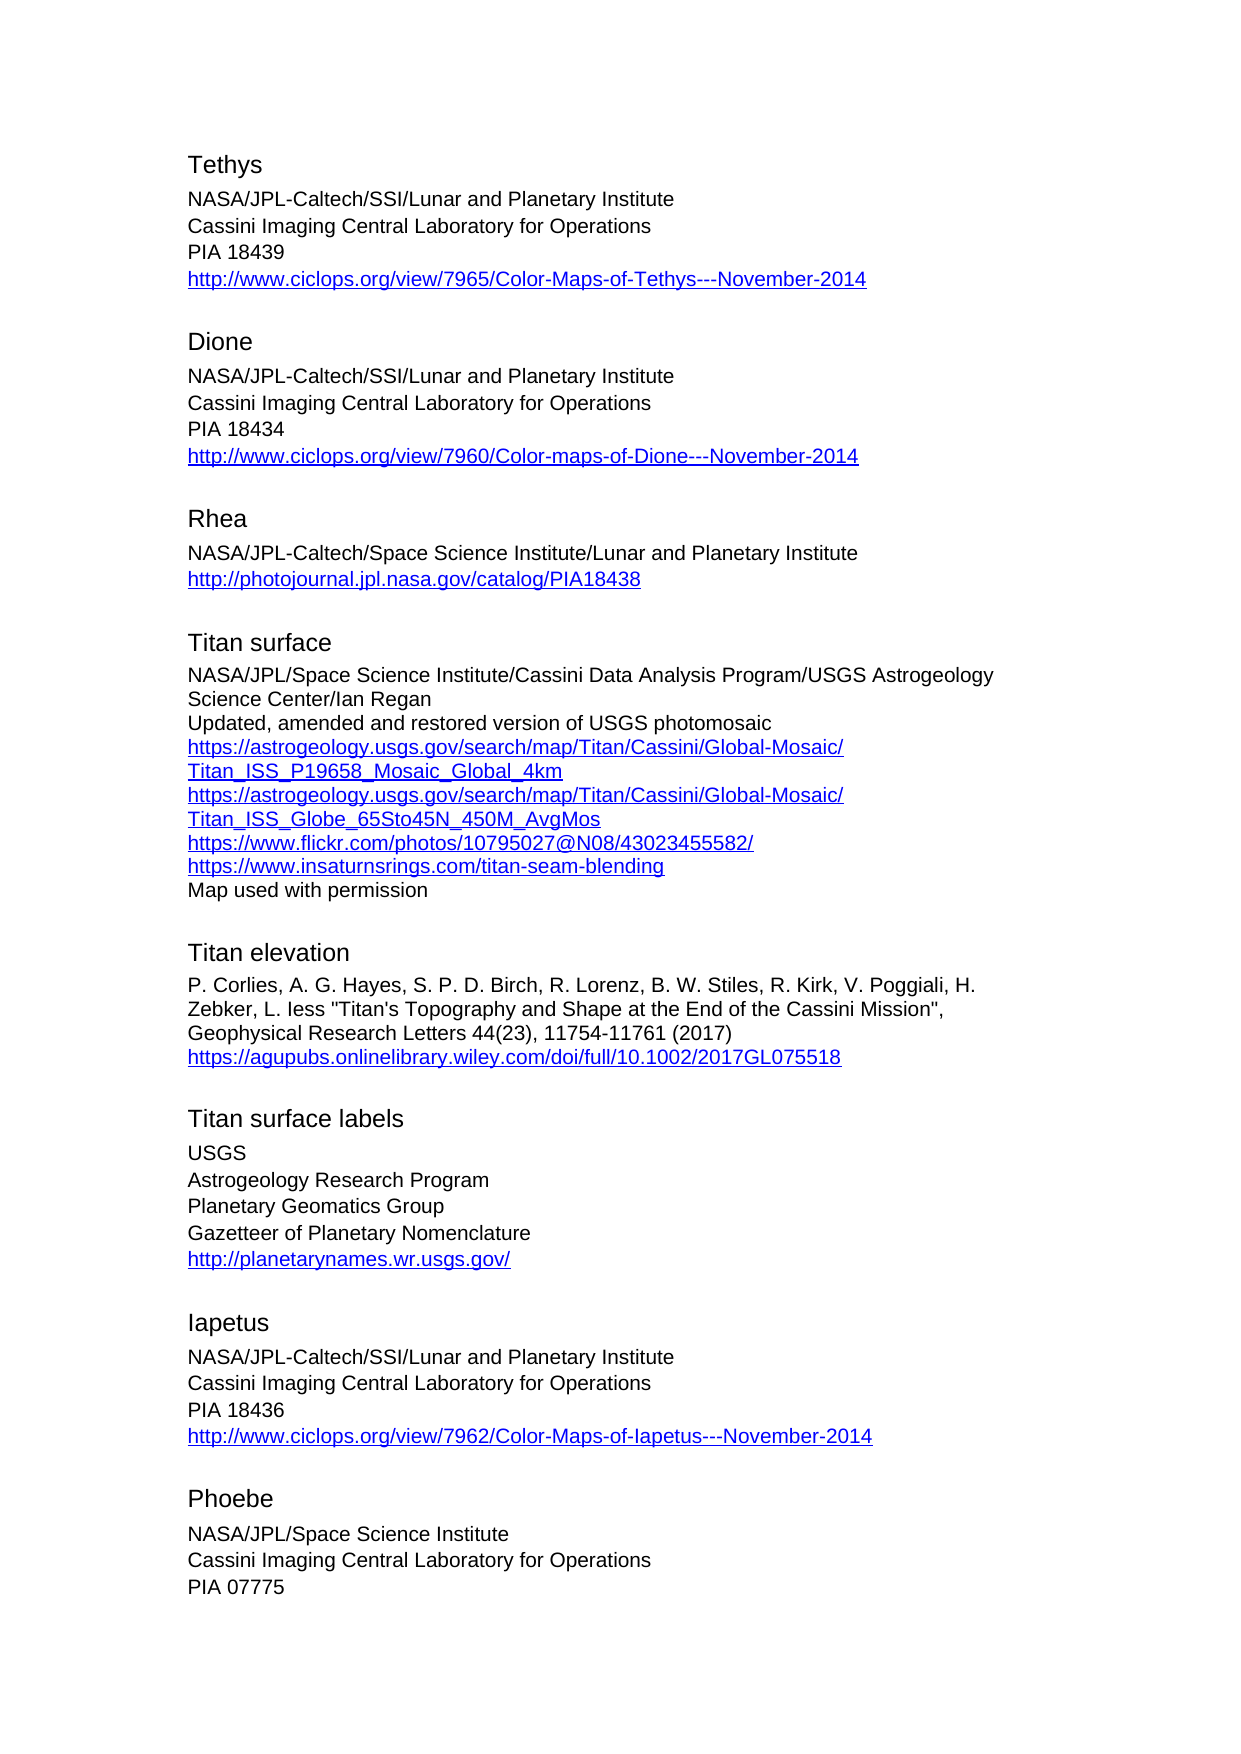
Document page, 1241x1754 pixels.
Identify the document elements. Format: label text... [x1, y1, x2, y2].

text http://www.ciclops.org/view/7965/Color-Maps-of-Tethys---November-2014 [187, 265, 1053, 291]
text PIA 18436 [187, 1396, 1053, 1422]
text http://www.ciclops.org/view/7962/Color-Maps-of-Iapetus---November-2014 [187, 1422, 1053, 1449]
text PIA 18439 [187, 238, 1053, 265]
text Geophysical Research Letters 44(23), 11754-11761 (2017) [187, 1021, 1053, 1045]
text https://www.insaturnsrings.com/titan-seam-blending [187, 854, 1053, 878]
text https://astrogeology.usgs.gov/search/map/Titan/Cassini/Global-Mosaic/Titan_ISS_P19658_Mosaic_Global_4km [187, 734, 1053, 782]
text Map used with permission [187, 878, 1053, 902]
subtitle Iapetus [187, 1308, 1053, 1336]
text P. Corlies, A. G. Hayes, S. P. D. Birch, R. Lorenz, B. W. Stiles, R. Kirk, V. Poggiali, H. Zebker, L. Iess "Titan's Topography and Shape at the End of the Cassini Mission", [187, 973, 1053, 1021]
subtitle Titan surface [187, 627, 1053, 656]
text NASA/JPL/Space Science Institute [187, 1520, 1053, 1546]
text PIA 07775 [187, 1573, 1053, 1599]
text Cassini Imaging Central Laboratory for Operations [187, 389, 1053, 415]
text Gazetteer of Planetary Nomenclature [187, 1219, 1053, 1246]
text http://photojournal.jpl.nasa.gov/catalog/PIA18438 [187, 566, 1053, 592]
text Planetary Geomatics Group [187, 1192, 1053, 1219]
text USGS [187, 1139, 1053, 1166]
subtitle Rhea [187, 504, 1053, 532]
subtitle Tethys [187, 150, 1053, 179]
text NASA/JPL-Caltech/SSI/Lunar and Planetary Institute [187, 185, 1053, 212]
text http://planetarynames.wr.usgs.gov/ [187, 1246, 1053, 1272]
text Cassini Imaging Central Laboratory for Operations [187, 1369, 1053, 1396]
text PIA 18434 [187, 415, 1053, 442]
subtitle Phoebe [187, 1484, 1053, 1513]
text Updated, amended and restored version of USGS photomosaic [187, 711, 1053, 734]
text NASA/JPL-Caltech/SSI/Lunar and Planetary Institute [187, 1343, 1053, 1369]
text NASA/JPL-Caltech/Space Science Institute/Lunar and Planetary Institute [187, 539, 1053, 566]
subtitle Dione [187, 327, 1053, 356]
text http://www.ciclops.org/view/7960/Color-maps-of-Dione---November-2014 [187, 442, 1053, 468]
text https://astrogeology.usgs.gov/search/map/Titan/Cassini/Global-Mosaic/Titan_ISS_Globe_65Sto45N_450M_AvgMos [187, 782, 1053, 830]
text https://agupubs.onlinelibrary.wiley.com/doi/full/10.1002/2017GL075518 [187, 1045, 1053, 1069]
text https://www.flickr.com/photos/10795027@N08/43023455582/ [187, 830, 1053, 854]
text Cassini Imaging Central Laboratory for Operations [187, 1546, 1053, 1573]
text Cassini Imaging Central Laboratory for Operations [187, 212, 1053, 238]
text NASA/JPL-Caltech/SSI/Lunar and Planetary Institute [187, 362, 1053, 389]
text Astrogeology Research Program [187, 1166, 1053, 1192]
text NASA/JPL/Space Science Institute/Cassini Data Analysis Program/USGS Astrogeology Science Center/Ian Regan [187, 663, 1053, 711]
subtitle Titan surface labels [187, 1104, 1053, 1133]
subtitle Titan elevation [187, 938, 1053, 966]
